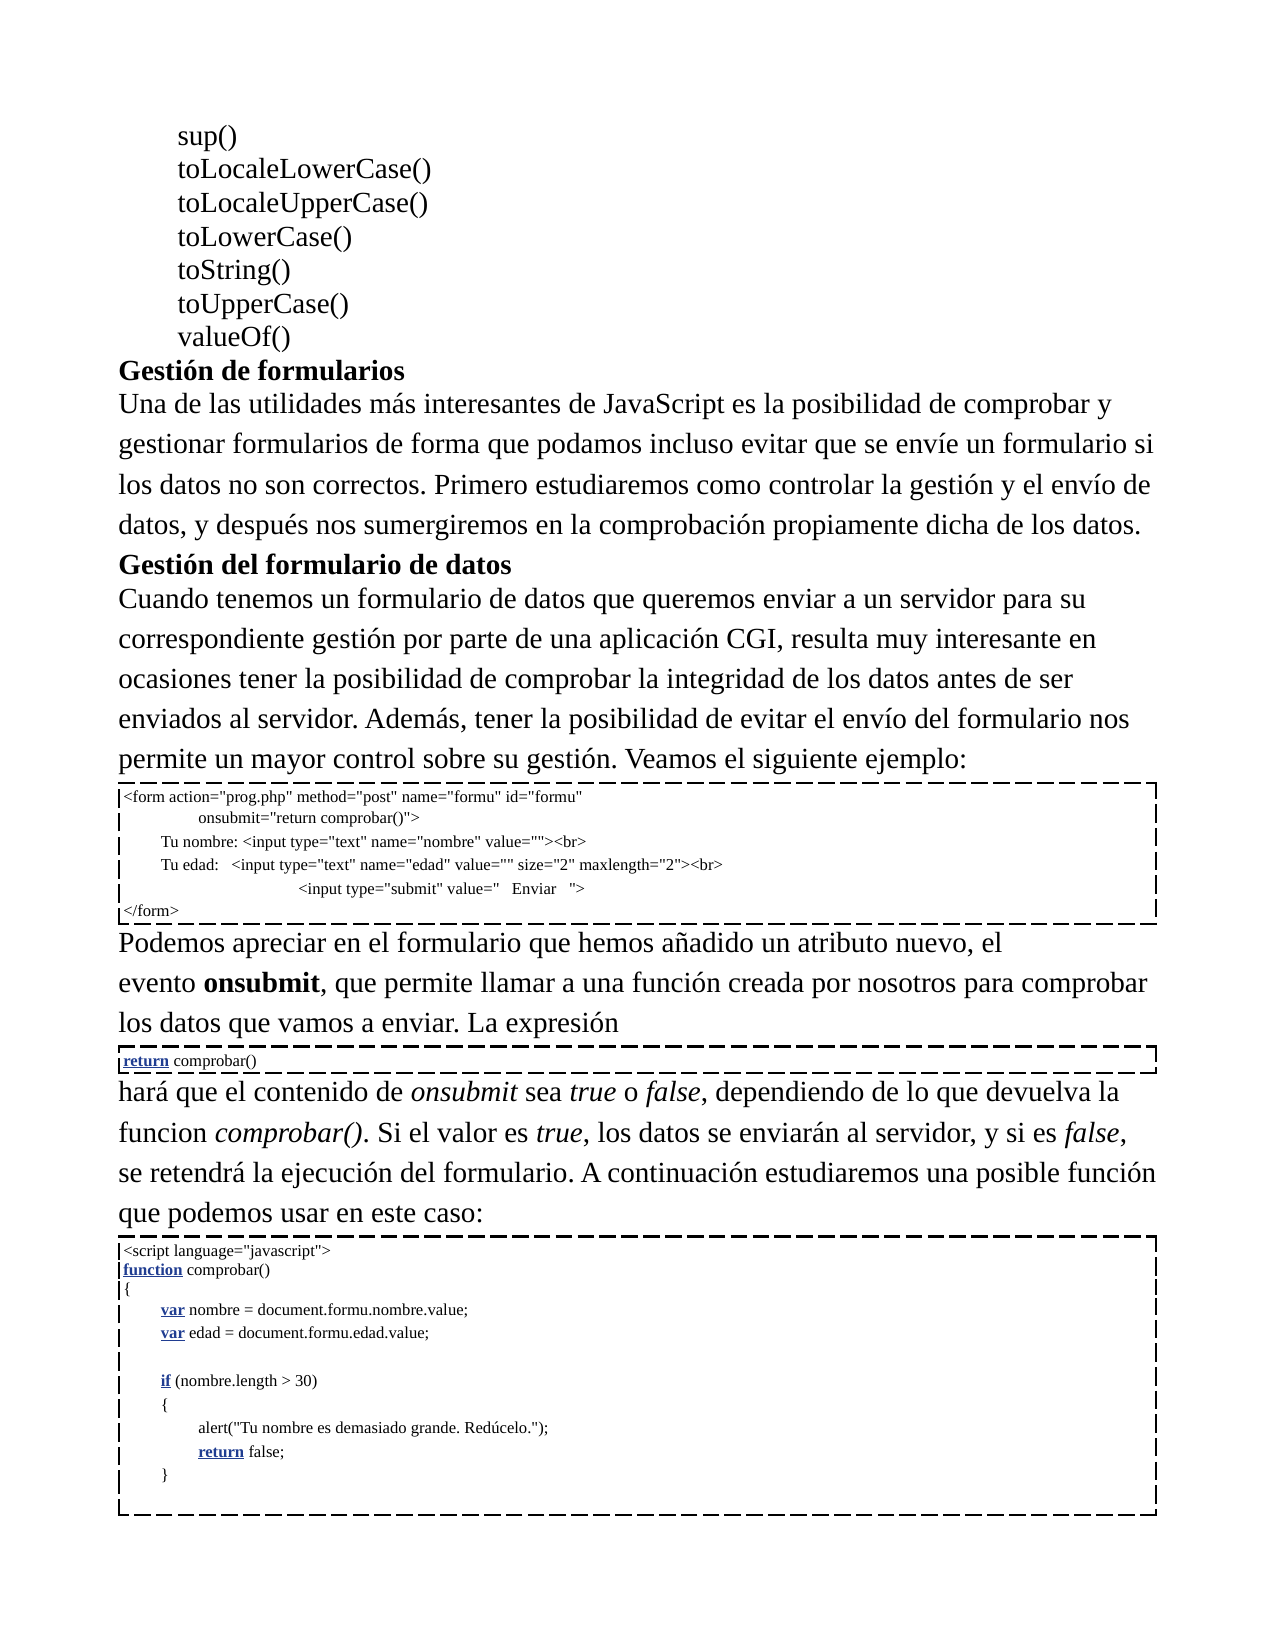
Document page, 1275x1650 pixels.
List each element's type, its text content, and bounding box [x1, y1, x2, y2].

text var edad = document.formu.edad.value; [118, 1317, 1157, 1345]
text var nombre = document.formu.nombre.value; [118, 1293, 1157, 1317]
text Tu nombre: <input type="text" name="nombre" value=""><br> [118, 825, 1157, 848]
text Tu edad: <input type="text" name="edad" value="" size="2" maxlength="2"><br> [118, 848, 1157, 872]
text } [118, 1458, 1157, 1487]
text </form> [118, 896, 1157, 925]
list sup() [177, 118, 1157, 152]
text <script language="javascript"> [118, 1235, 1157, 1254]
text hará que el contenido de onsubmit sea true o false, dependiendo de lo que devuelva la funcion comprobar(). Si el valor es true, los datos se enviarán al servidor, y si es false, se retendrá la ejecución del formulario. A continuación estudiaremos una posible función que podemos usar en este caso: [118, 1074, 1157, 1229]
text if (nombre.length > 30) [118, 1364, 1157, 1387]
list toLocaleLowerCase() [177, 152, 1157, 185]
subtitle Gestión del formulario de datos [118, 547, 1157, 581]
text Una de las utilidades más interesantes de JavaScript es la posibilidad de comprobar y gestionar formularios de forma que podamos incluso evitar que se envíe un formulario si los datos no son correctos. Primero estudiaremos como controlar la gestión y el envío de datos, y después nos sumergiremos en la comprobación propiamente dicha de los datos. [118, 386, 1157, 541]
list toUpperCase() [177, 286, 1157, 319]
text <form action="prog.php" method="post" name="formu" id="formu" [118, 782, 1157, 801]
list toString() [177, 252, 1157, 286]
list valueOf() [177, 319, 1157, 353]
list toLowerCase() [177, 219, 1157, 252]
text { [118, 1387, 1157, 1411]
subtitle Gestión de formularios [118, 353, 1157, 386]
text { [118, 1274, 1157, 1293]
text alert("Tu nombre es demasiado grande. Redúcelo."); [118, 1411, 1157, 1435]
text return false; [118, 1435, 1157, 1458]
text return comprobar() [118, 1045, 1157, 1074]
text onsubmit="return comprobar()"> [118, 801, 1157, 825]
list toLocaleUpperCase() [177, 185, 1157, 219]
text function comprobar() [118, 1254, 1157, 1274]
text <input type="submit" value=" Enviar "> [118, 872, 1157, 896]
text Cuando tenemos un formulario de datos que queremos enviar a un servidor para su correspondiente gestión por parte de una aplicación CGI, resulta muy interesante en ocasiones tener la posibilidad de comprobar la integridad de los datos antes de ser enviados al servidor. Además, tener la posibilidad de evitar el envío del formulario nos permite un mayor control sobre su gestión. Veamos el siguiente ejemplo: [118, 581, 1157, 775]
text Podemos apreciar en el formulario que hemos añadido un atributo nuevo, el evento onsubmit, que permite llamar a una función creada por nosotros para comprobar los datos que vamos a enviar. La expresión [118, 925, 1157, 1039]
